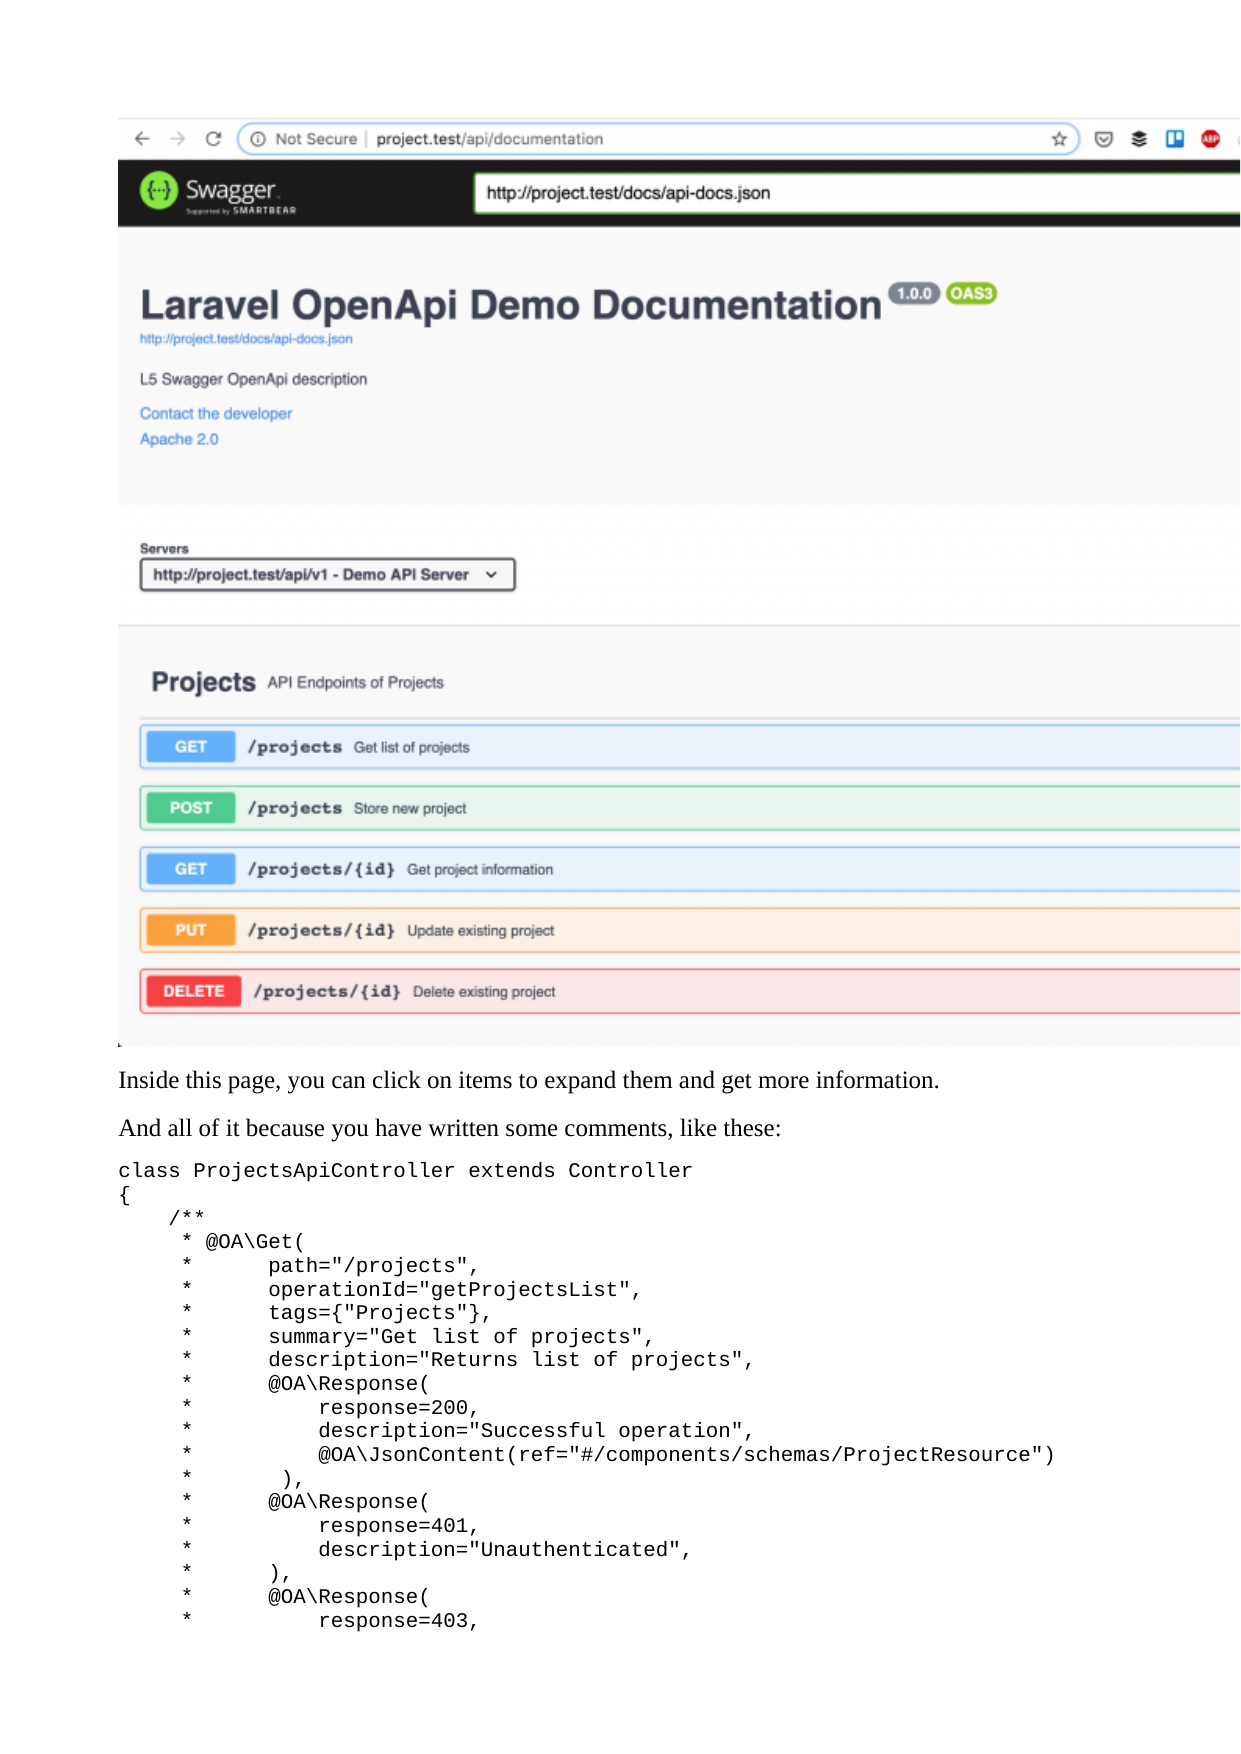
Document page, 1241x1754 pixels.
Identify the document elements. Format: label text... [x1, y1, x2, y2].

text * @OA\Get( [118, 1231, 1122, 1255]
text * description="Returns list of projects", [118, 1349, 1122, 1373]
text /** [118, 1208, 1122, 1231]
text * @OA\Response( [118, 1491, 1122, 1515]
text * @OA\Response( [118, 1586, 1122, 1609]
text * @OA\JsonContent(ref="#/components/schemas/ProjectResource") [118, 1444, 1122, 1468]
text * tags={"Projects"}, [118, 1302, 1122, 1326]
text * response=401, [118, 1515, 1122, 1539]
text * response=403, [118, 1609, 1122, 1633]
text * operationId="getProjectsList", [118, 1278, 1122, 1302]
text * description="Successful operation", [118, 1420, 1122, 1444]
text Inside this page, you can click on items to expand them and get more information. [118, 1065, 1122, 1094]
text class ProjectsApiController extends Controller [118, 1160, 1122, 1184]
text * summary="Get list of projects", [118, 1326, 1122, 1349]
text And all of it because you have written some comments, like these: [118, 1113, 1122, 1141]
text * ), [118, 1468, 1122, 1491]
picture [118, 118, 1241, 1047]
text * path="/projects", [118, 1255, 1122, 1278]
text * description="Unauthenticated", [118, 1539, 1122, 1562]
text { [118, 1184, 1122, 1208]
text * ), [118, 1562, 1122, 1586]
text * response=200, [118, 1397, 1122, 1420]
text * @OA\Response( [118, 1373, 1122, 1397]
